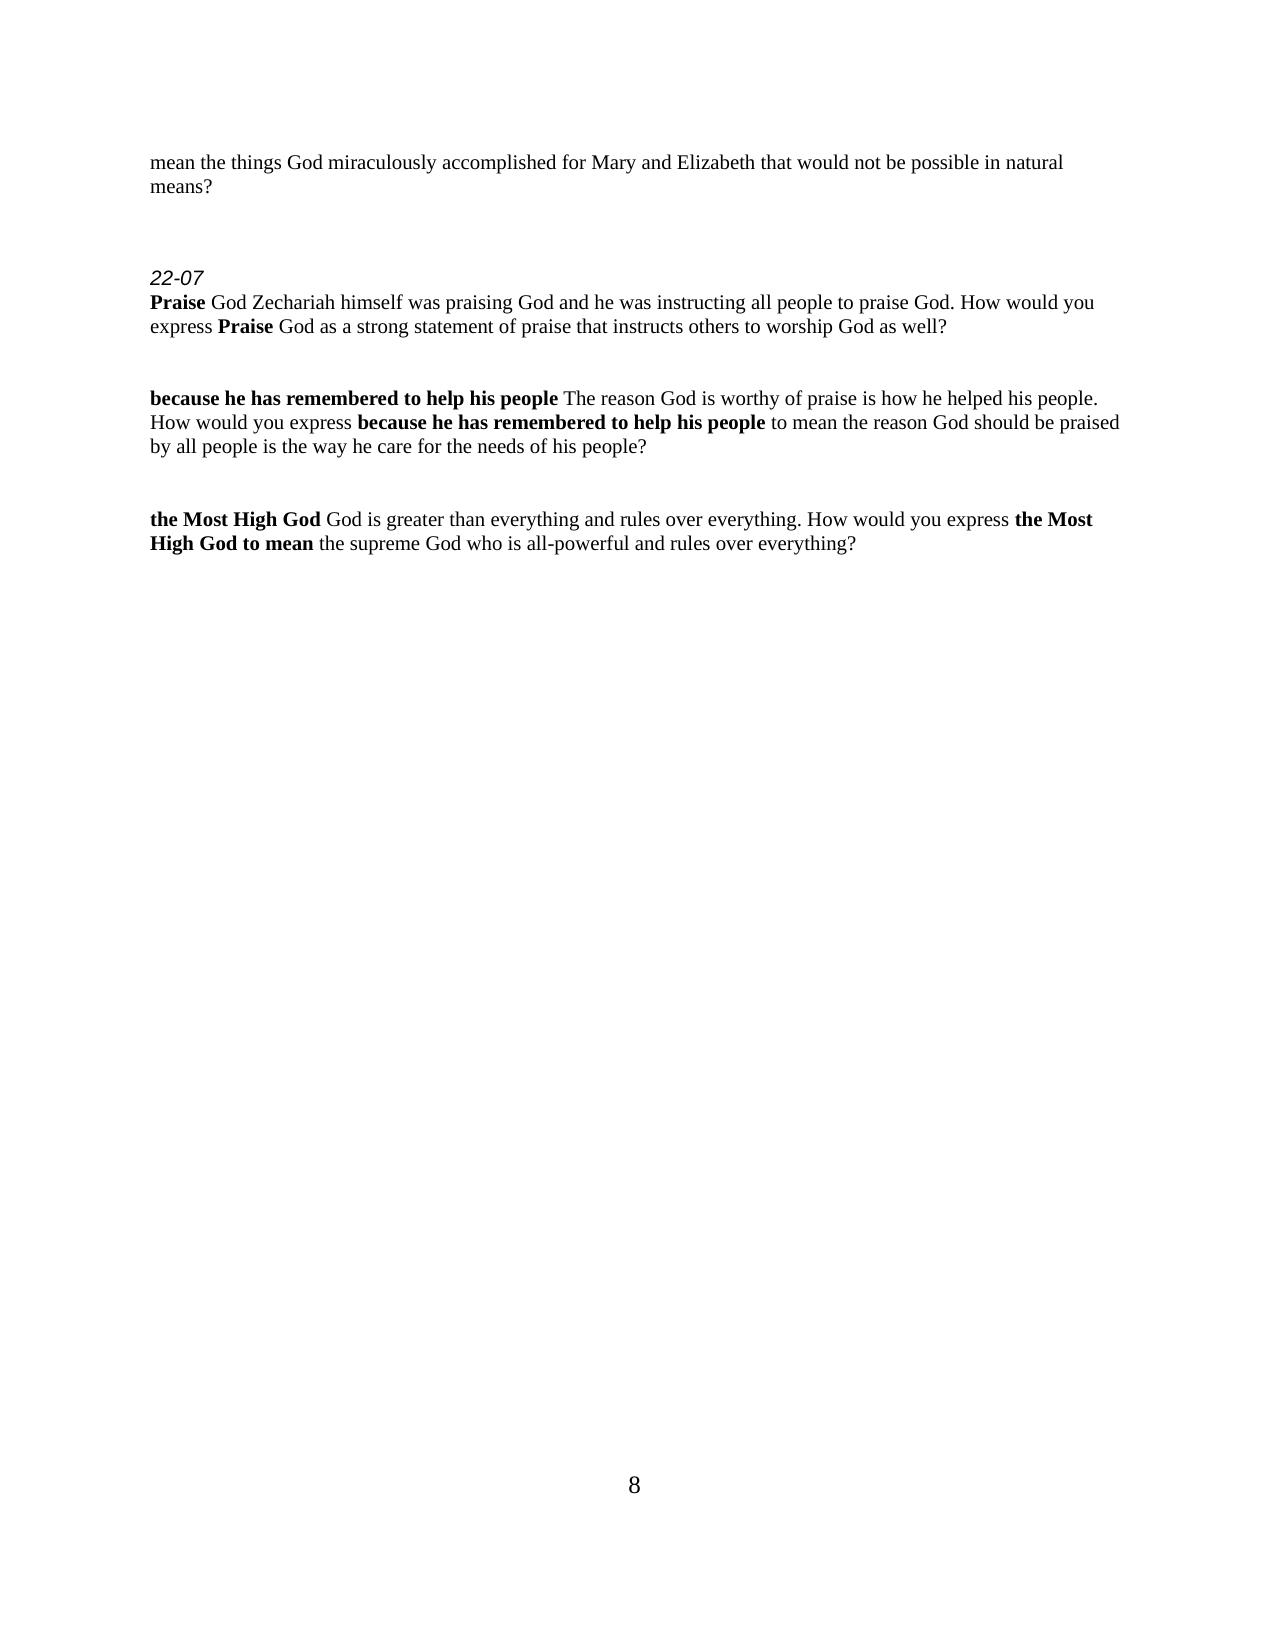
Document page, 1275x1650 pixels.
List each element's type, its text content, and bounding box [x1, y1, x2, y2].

subtitle 22-07 [150, 266, 1125, 290]
text Praise God Zechariah himself was praising God and he was instructing all people to praise God. How would you express Praise God as a strong statement of praise that instructs others to worship God as well? [150, 290, 1125, 338]
text the Most High God God is greater than everything and rules over everything. How would you express the Most High God to mean the supreme God who is all-powerful and rules over everything? [150, 507, 1125, 555]
text mean the things God miraculously accomplished for Mary and Elizabeth that would not be possible in natural means? [150, 150, 1125, 198]
text because he has remembered to help his people The reason God is worthy of praise is how he helped his people. How would you express because he has remembered to help his people to mean the reason God should be praised by all people is the way he care for the needs of his people? [150, 386, 1125, 458]
